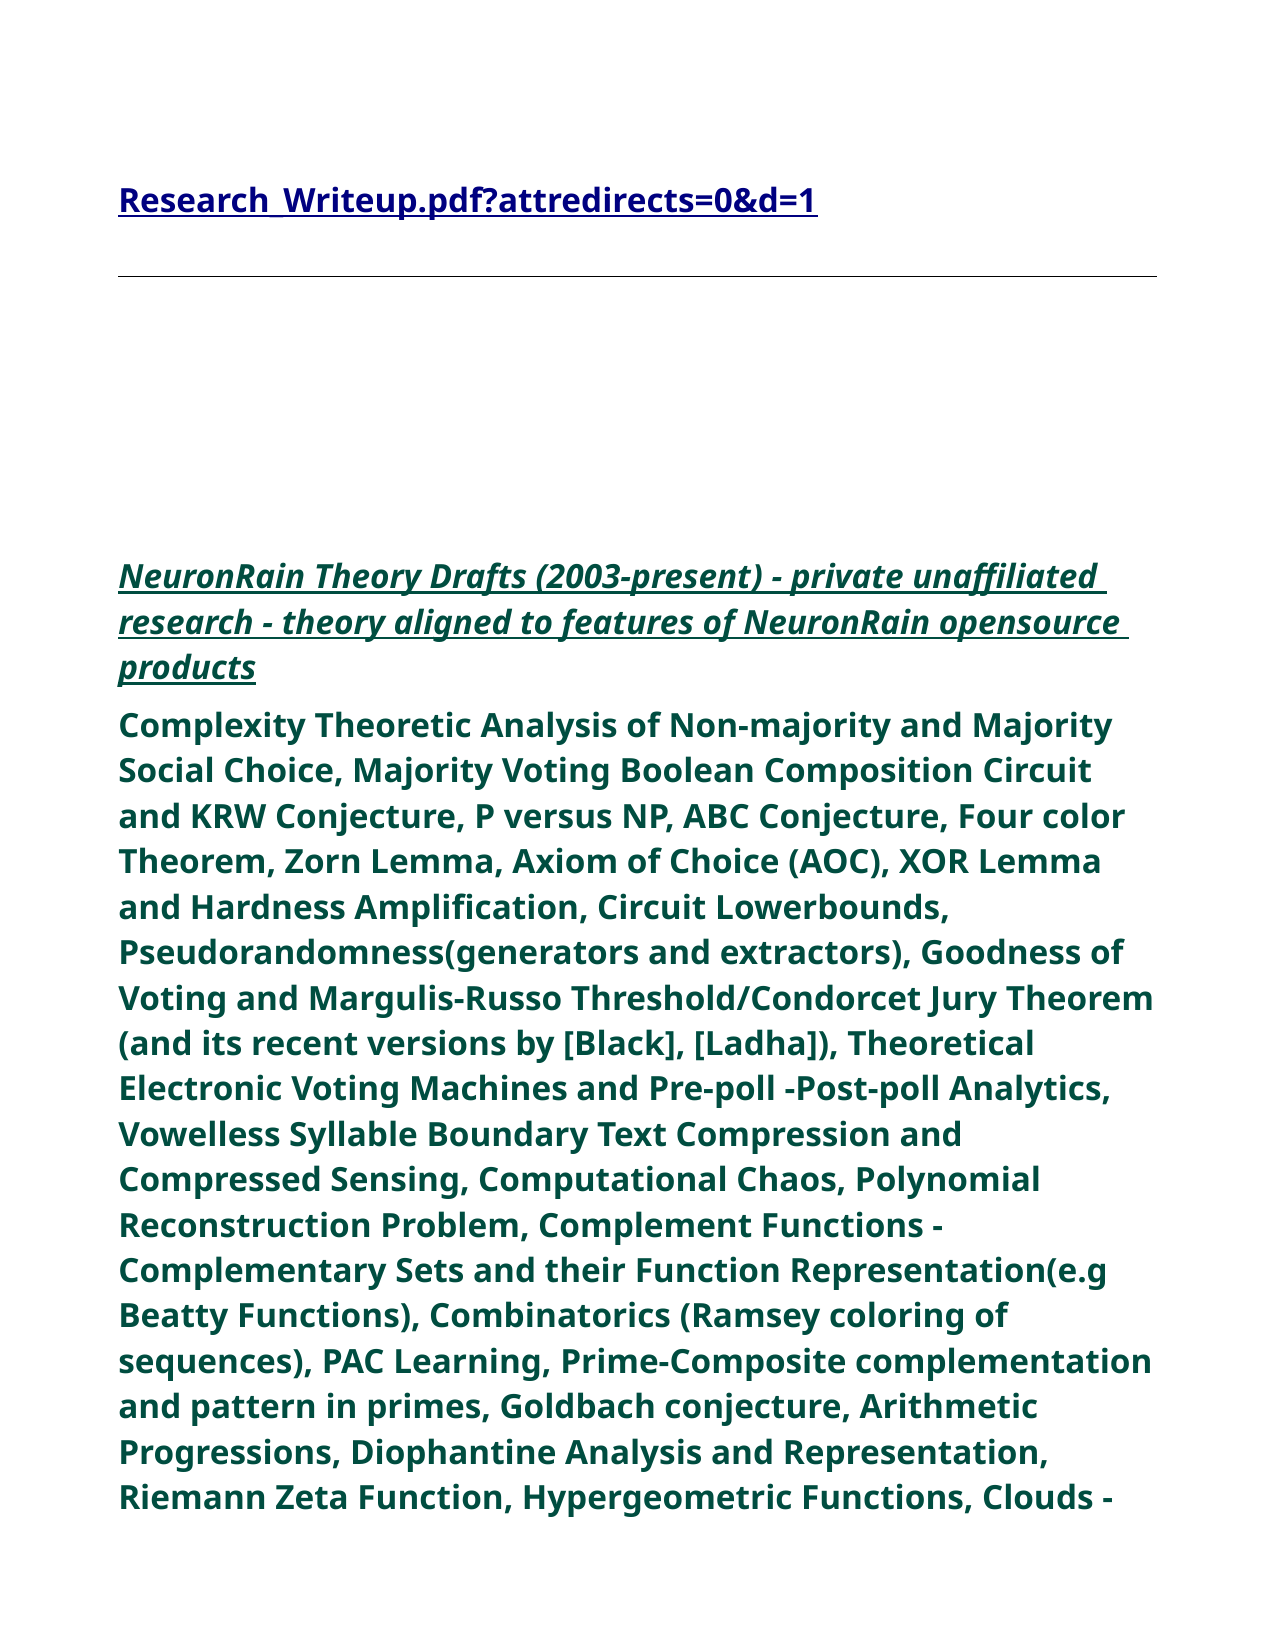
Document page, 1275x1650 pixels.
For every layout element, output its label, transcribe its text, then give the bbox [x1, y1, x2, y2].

text Complexity Theoretic Analysis of Non-majority and Majority Social Choice, Majority Voting Boolean Composition Circuit and KRW Conjecture, P versus NP, ABC Conjecture, Four color Theorem, Zorn Lemma, Axiom of Choice (AOC), XOR Lemma and Hardness Amplification, Circuit Lowerbounds, Pseudorandomness(generators and extractors), Goodness of Voting and Margulis-Russo Threshold/Condorcet Jury Theorem (and its recent versions by [Black], [Ladha]), Theoretical Electronic Voting Machines and Pre-poll -Post-poll Analytics, Vowelless Syllable Boundary Text Compression and Compressed Sensing, Computational Chaos, Polynomial Reconstruction Problem, Complement Functions - Complementary Sets and their Function Representation(e.g Beatty Functions), Combinatorics (Ramsey coloring of sequences), PAC Learning, Prime-Composite complementation and pattern in primes, Goldbach conjecture, Arithmetic Progressions, Diophantine Analysis and Representation, Riemann Zeta Function, Hypergeometric Functions, Clouds [118, 702, 1157, 1519]
text NeuronRain Theory Drafts (2003-present) - private unaffiliated research - theory aligned to features of NeuronRain opensource products [118, 553, 1157, 689]
text Research_Writeup.pdf?attredirects=0&d=1 [118, 176, 1157, 222]
